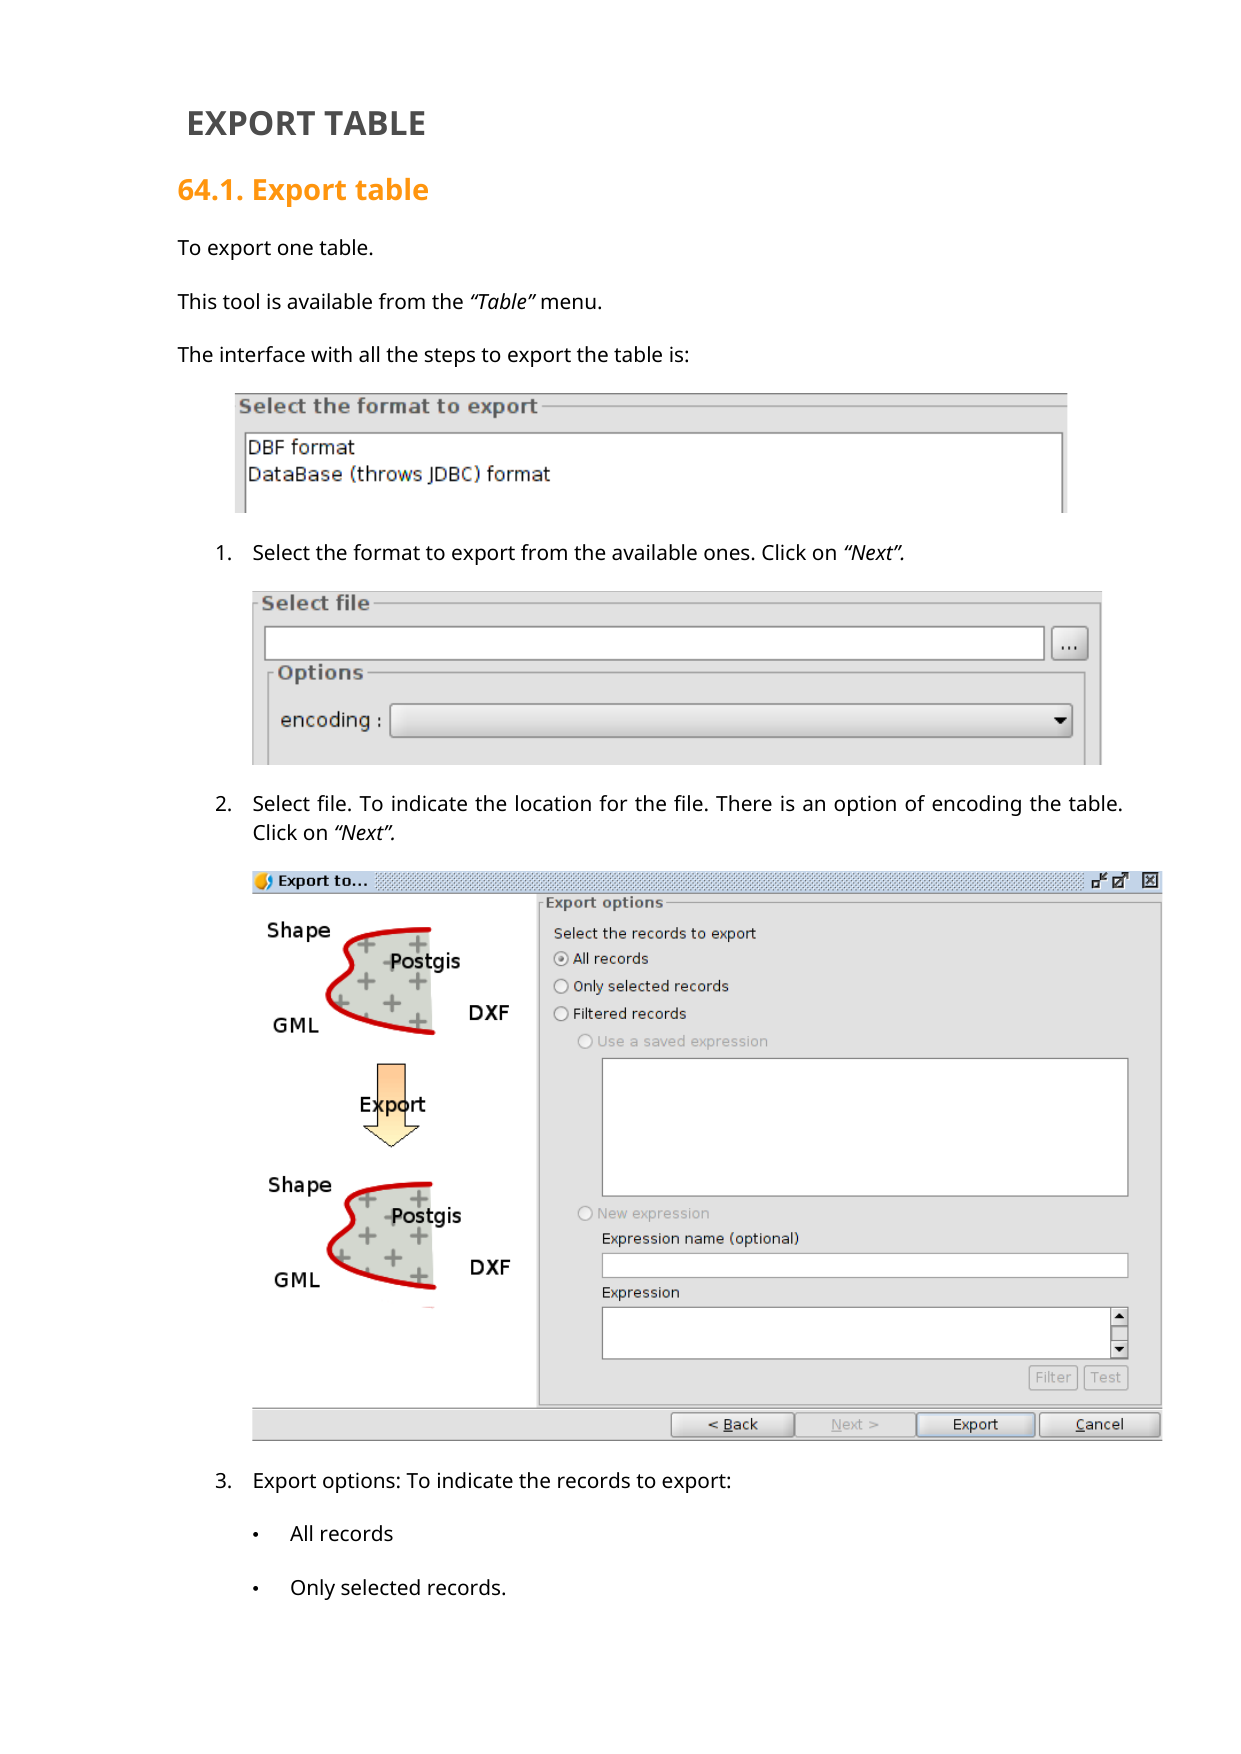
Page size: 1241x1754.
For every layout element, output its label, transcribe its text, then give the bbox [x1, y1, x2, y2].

subtitle Export table [177, 100, 1125, 145]
list Select file. To indicate the location for the file. There is an option of encoding the table. Click on “Next”. [215, 789, 1125, 846]
list Only selected records. [252, 1573, 1125, 1601]
list All records [252, 1519, 1125, 1548]
list Export options: To indicate the records to export: [215, 1466, 1125, 1494]
list Select the format to export from the available ones. Click on “Next”. [215, 538, 1125, 566]
text The interface with all the steps to export the table is: [177, 340, 1125, 369]
picture [252, 871, 1163, 1441]
text This tool is available from the “Table” menu. [177, 287, 1125, 315]
text To export one table. [177, 233, 1125, 262]
subtitle 64.1. Export table [177, 169, 1125, 208]
picture [234, 393, 1068, 513]
picture [252, 591, 1103, 765]
